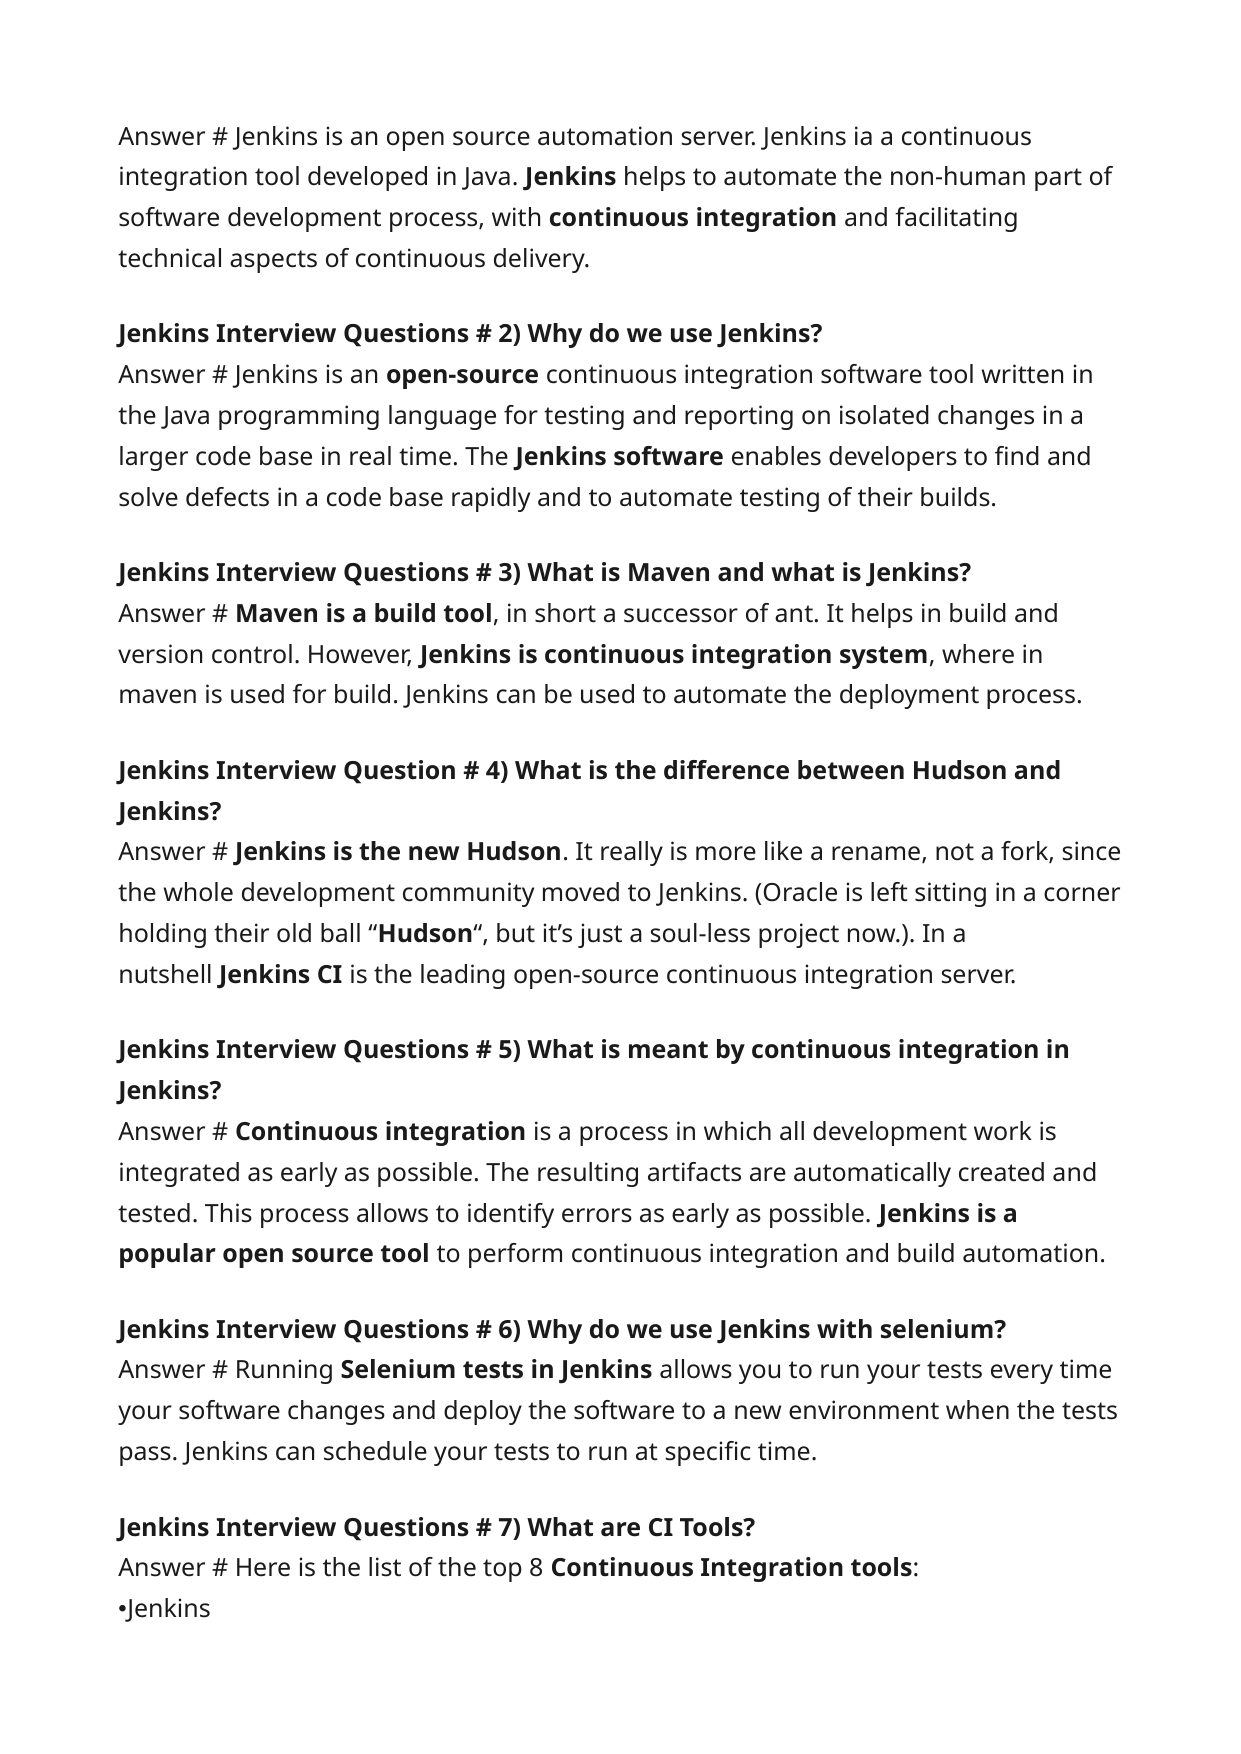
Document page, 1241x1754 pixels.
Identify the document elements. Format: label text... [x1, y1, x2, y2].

text Jenkins Interview Question # 4) What is the difference between Hudson and Jenkins? [118, 752, 1122, 827]
text Answer # Jenkins is an open source automation server. Jenkins ia a continuous integration tool developed in Java. Jenkins helps to automate the non-human part of software development process, with continuous integration and facilitating technical aspects of continuous delivery. [118, 118, 1122, 275]
text Answer # Continuous integration is a process in which all development work is integrated as early as possible. The resulting artifacts are automatically created and tested. This process allows to identify errors as early as possible. Jenkins is a popular open source tool to perform continuous integration and build automation. [118, 1113, 1122, 1270]
text Answer # Here is the list of the top 8 Continuous Integration tools: [118, 1550, 1122, 1584]
text Jenkins Interview Questions # 3) What is Maven and what is Jenkins? [118, 554, 1122, 589]
text Answer # Jenkins is an open-source continuous integration software tool written in the Java programming language for testing and reporting on isolated changes in a larger code base in real time. The Jenkins software enables developers to find and solve defects in a code base rapidly and to automate testing of their builds. [118, 357, 1122, 513]
list Jenkins [118, 1591, 1122, 1625]
text Jenkins Interview Questions # 7) What are CI Tools? [118, 1509, 1122, 1543]
text Jenkins Interview Questions # 2) Why do we use Jenkins? [118, 316, 1122, 350]
text Answer # Running Selenium tests in Jenkins allows you to run your tests every time your software changes and deploy the software to a new environment when the tests pass. Jenkins can schedule your tests to run at specific time. [118, 1352, 1122, 1468]
text Answer # Maven is a build tool, in short a successor of ant. It helps in build and version control. However, Jenkins is continuous integration system, where in maven is used for build. Jenkins can be used to automate the deployment process. [118, 595, 1122, 711]
text Jenkins Interview Questions # 5) What is meant by continuous integration in Jenkins? [118, 1032, 1122, 1107]
text Answer # Jenkins is the new Hudson. It really is more like a rename, not a fork, since the whole development community moved to Jenkins. (Oracle is left sitting in a corner holding their old ball “Hudson“, but it’s just a soul-less project now.). In a nutshell Jenkins CI is the leading open-source continuous integration server. [118, 834, 1122, 991]
text Jenkins Interview Questions # 6) Why do we use Jenkins with selenium? [118, 1311, 1122, 1345]
